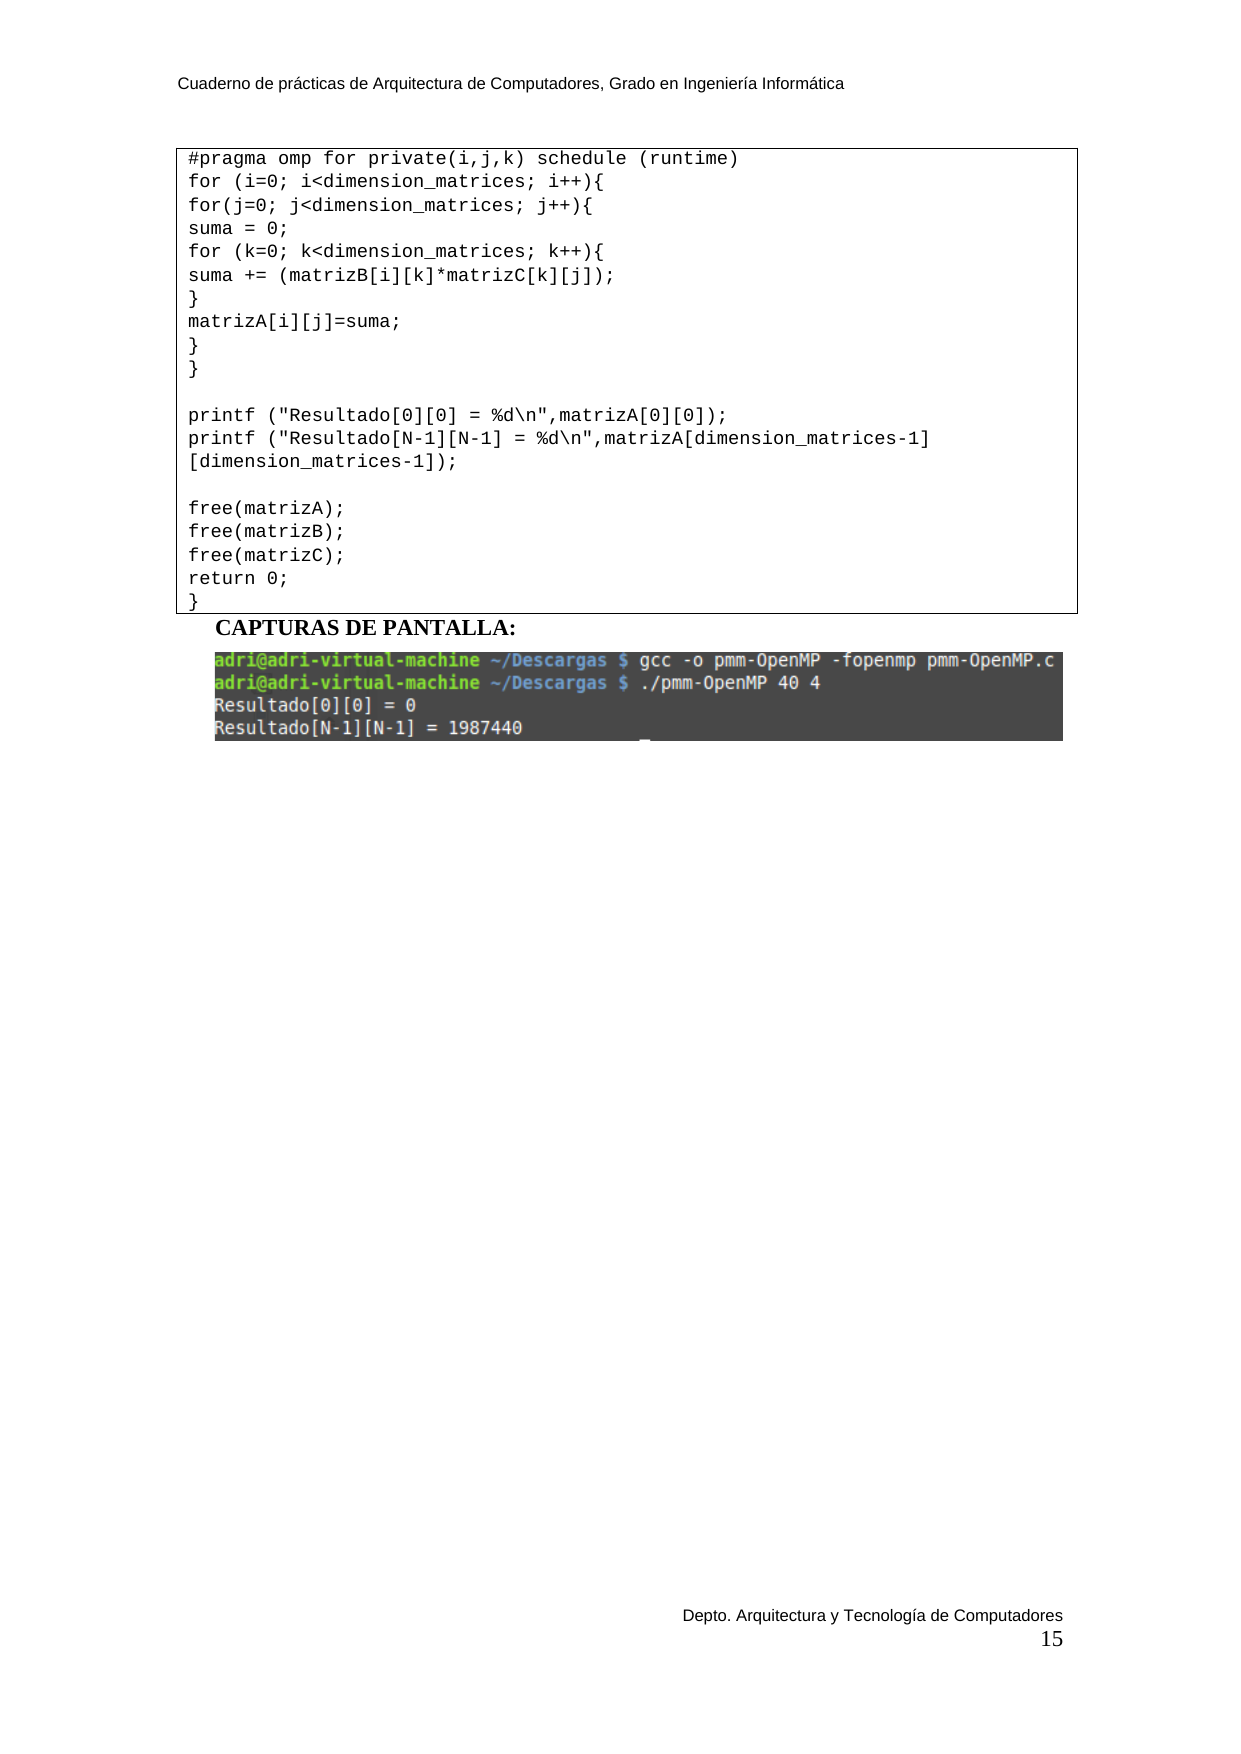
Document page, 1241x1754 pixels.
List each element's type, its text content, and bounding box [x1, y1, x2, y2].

table_header #pragma omp for private(i,j,k) schedule (runtime) for (i=0; i<dimension_matrices; i++){ for(j=0; j<dimension_matrices; j++){ suma = 0; for (k=0; k<dimension_matrices; k++){ suma += (matrizB[i][k]*matrizC[k][j]); } matrizA[i][j]=suma; } } printf ("Resultado[0][0] = %d\n",matrizA[0][0]); printf ("Resultado[N-1][N-1] = %d\n",matrizA[dimension_matrices-1][dimension_matrices-1]); free(matrizA); free(matrizB); free(matrizC); return 0; } [177, 149, 1077, 613]
text CAPTURAS DE PANTALLA: [215, 614, 1063, 641]
picture [214, 652, 1063, 741]
